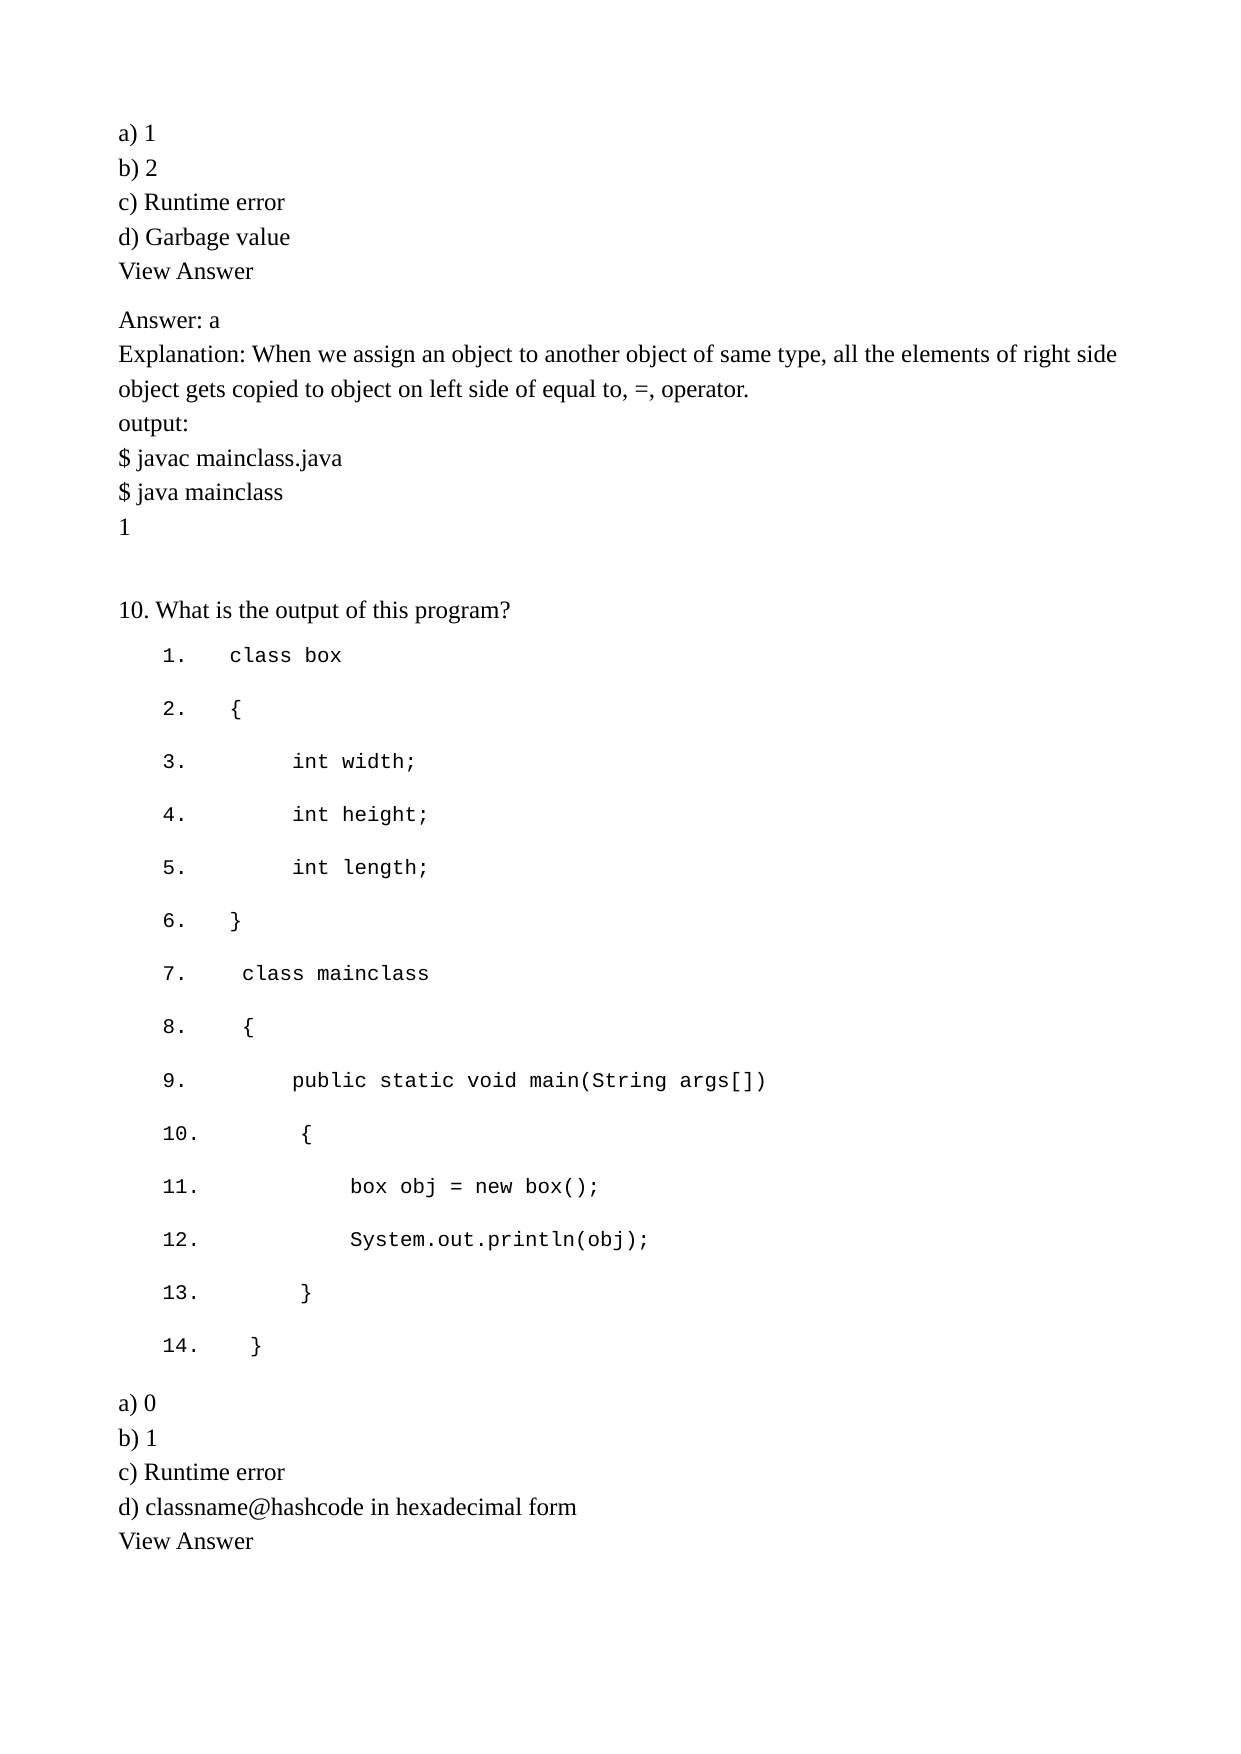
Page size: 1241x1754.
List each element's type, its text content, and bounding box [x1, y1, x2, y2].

list int height; [162, 804, 1122, 828]
list int width; [162, 751, 1122, 774]
list { [162, 1123, 1122, 1146]
list int length; [162, 857, 1122, 881]
text a) 1 b) 2 c) Runtime error d) Garbage value View Answer [118, 118, 1122, 285]
list } [162, 1282, 1122, 1306]
text Answer: a Explanation: When we assign an object to another object of same type, all the elements of right side object gets copied to object on left side of equal to, =, operator. output: $ javac mainclass.java $ java mainclass 1 [118, 305, 1122, 575]
text a) 0 b) 1 c) Runtime error d) classname@hashcode in hexadecimal form View Answer [118, 1388, 1122, 1555]
list class box [162, 644, 1122, 668]
list class mainclass [162, 963, 1122, 987]
list System.out.println(obj); [162, 1229, 1122, 1253]
text 10. What is the output of this program? [118, 596, 1122, 624]
list } [162, 1335, 1122, 1359]
list { [162, 1016, 1122, 1040]
list public static void main(String args[]) [162, 1069, 1122, 1093]
list box obj = new box(); [162, 1176, 1122, 1199]
list } [162, 910, 1122, 934]
list { [162, 698, 1122, 721]
